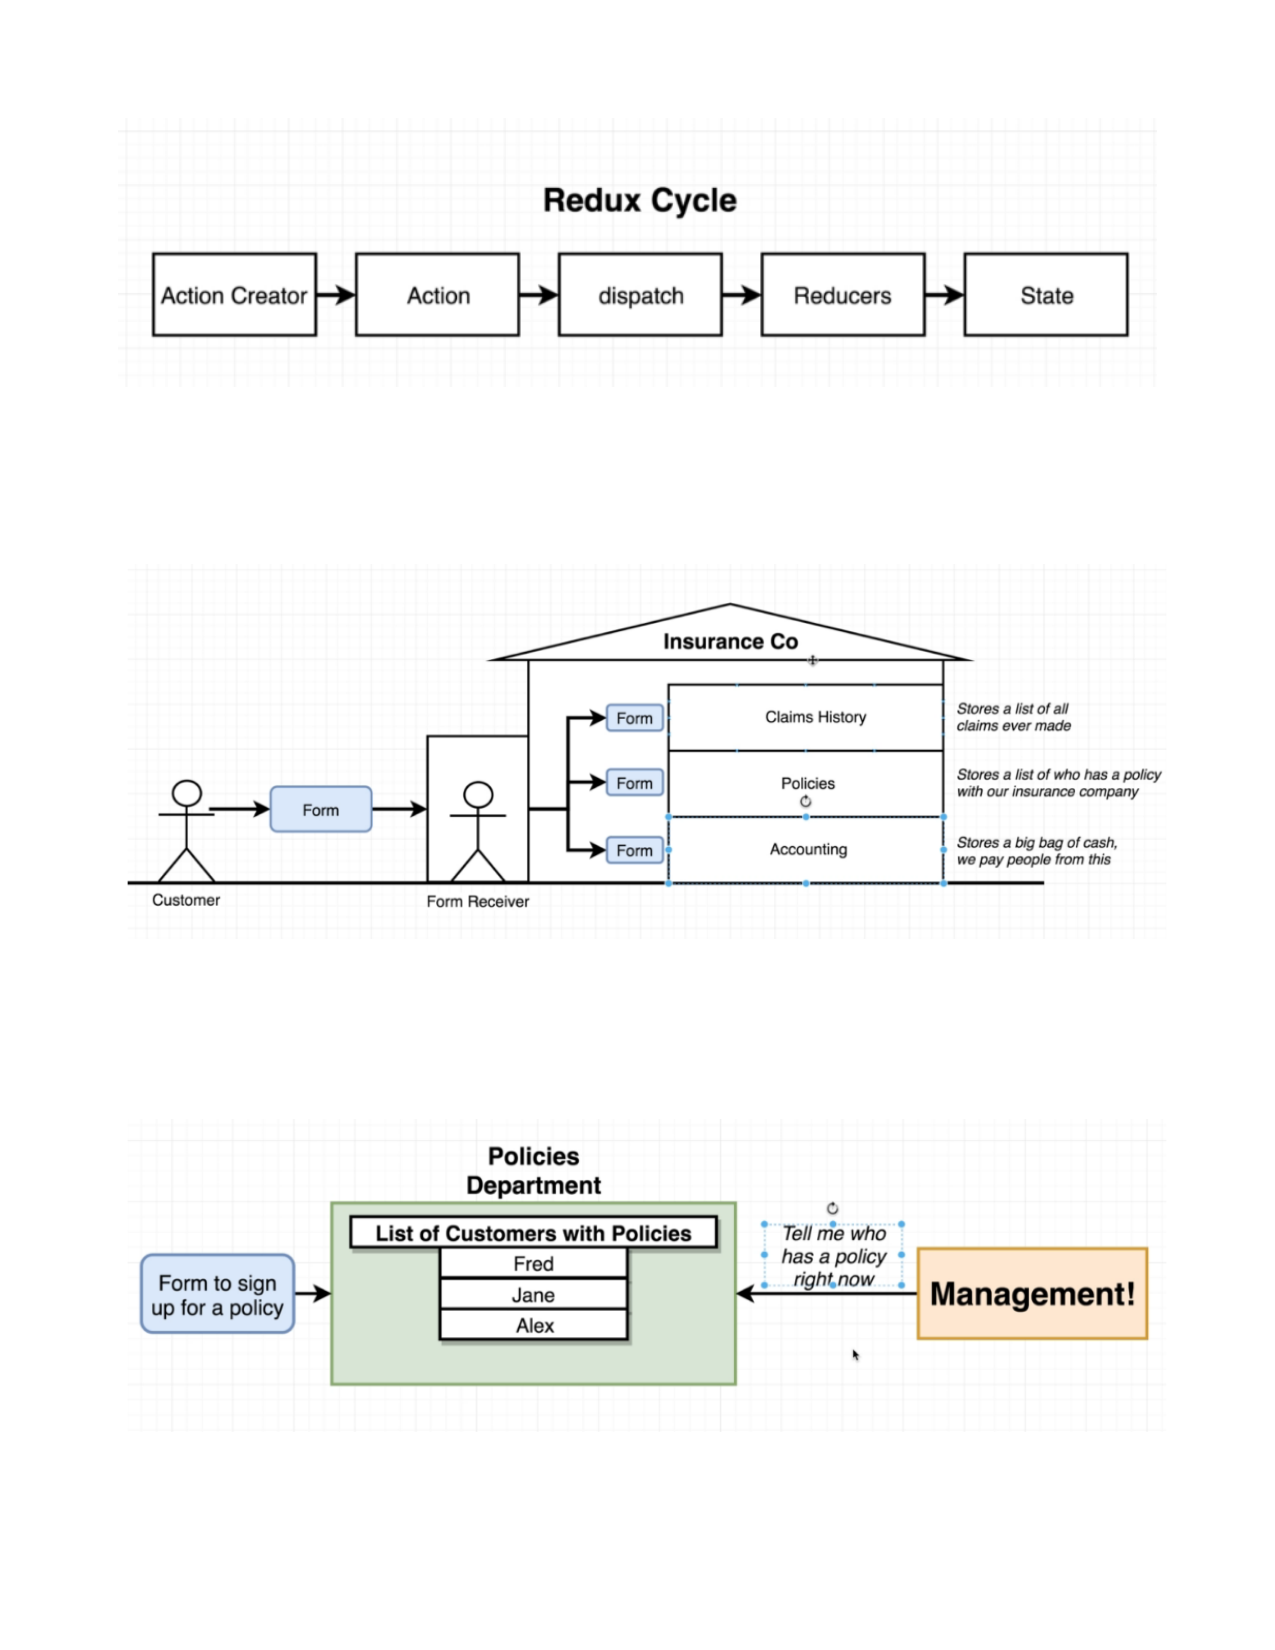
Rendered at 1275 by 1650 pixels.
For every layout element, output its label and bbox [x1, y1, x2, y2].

picture [127, 1119, 1167, 1432]
picture [118, 118, 1157, 387]
picture [127, 564, 1167, 939]
